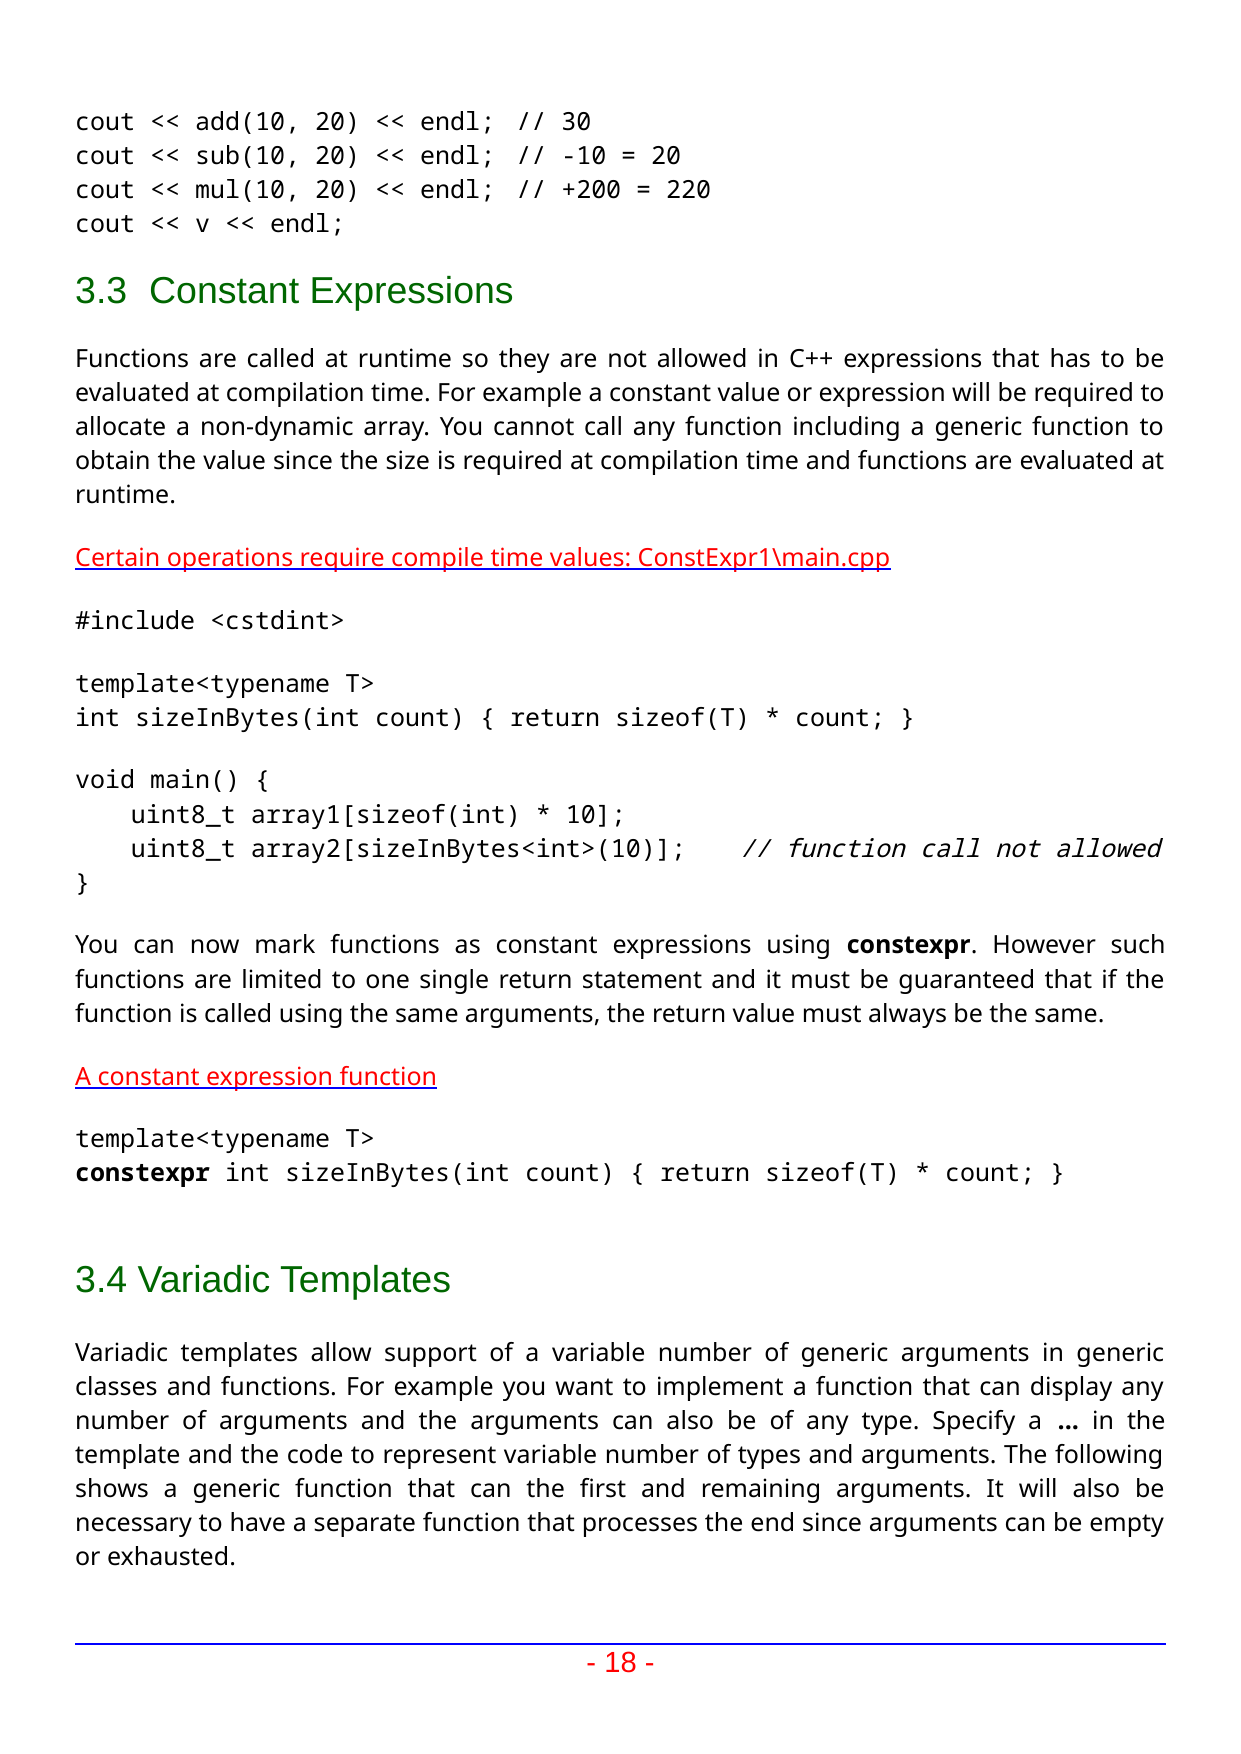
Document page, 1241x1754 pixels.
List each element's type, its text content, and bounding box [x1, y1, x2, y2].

text Variadic templates allow support of a variable number of generic arguments in generic classes and functions. For example you want to implement a function that can display any number of arguments and the arguments can also be of any type. Specify a ... in the template and the code to represent variable number of types and arguments. The following shows a generic function that can the first and remaining arguments. It will also be necessary to have a separate function that processes the end since arguments can be empty or exhausted. [75, 1334, 1166, 1573]
text cout << add(10, 20) << endl; // 30 [75, 104, 1166, 138]
text template<typename T> [75, 665, 1166, 699]
text uint8_t array1[sizeof(int) * 10]; [75, 796, 1166, 830]
text void main() { [75, 762, 1166, 796]
text int sizeInBytes(int count) { return sizeof(T) * count; } [75, 699, 1166, 733]
text cout << sub(10, 20) << endl; // -10 = 20 [75, 138, 1166, 172]
text You can now mark functions as constant expressions using constexpr. However such functions are limited to one single return statement and it must be guaranteed that if the function is called using the same arguments, the return value must always be the same. [75, 927, 1166, 1029]
text } [75, 864, 1166, 898]
text cout << v << endl; [75, 206, 1166, 240]
text 3.3 Constant Expressions [75, 269, 1166, 312]
text Functions are called at runtime so they are not allowed in C++ expressions that has to be evaluated at compilation time. For example a constant value or expression will be required to allocate a non-dynamic array. You cannot call any function including a generic function to obtain the value since the size is required at compilation time and functions are evaluated at runtime. [75, 341, 1166, 511]
text template<typename T> [75, 1121, 1166, 1155]
text 3.4 Variadic Templates [75, 1257, 1166, 1300]
text A constant expression function [75, 1058, 1166, 1092]
text Certain operations require compile time values: ConstExpr1\main.cpp [75, 540, 1166, 574]
text cout << mul(10, 20) << endl; // +200 = 220 [75, 172, 1166, 206]
text constexpr int sizeInBytes(int count) { return sizeof(T) * count; } [75, 1155, 1166, 1189]
text uint8_t array2[sizeInBytes<int>(10)]; // function call not allowed [75, 830, 1166, 864]
text #include <cstdint> [75, 602, 1166, 637]
